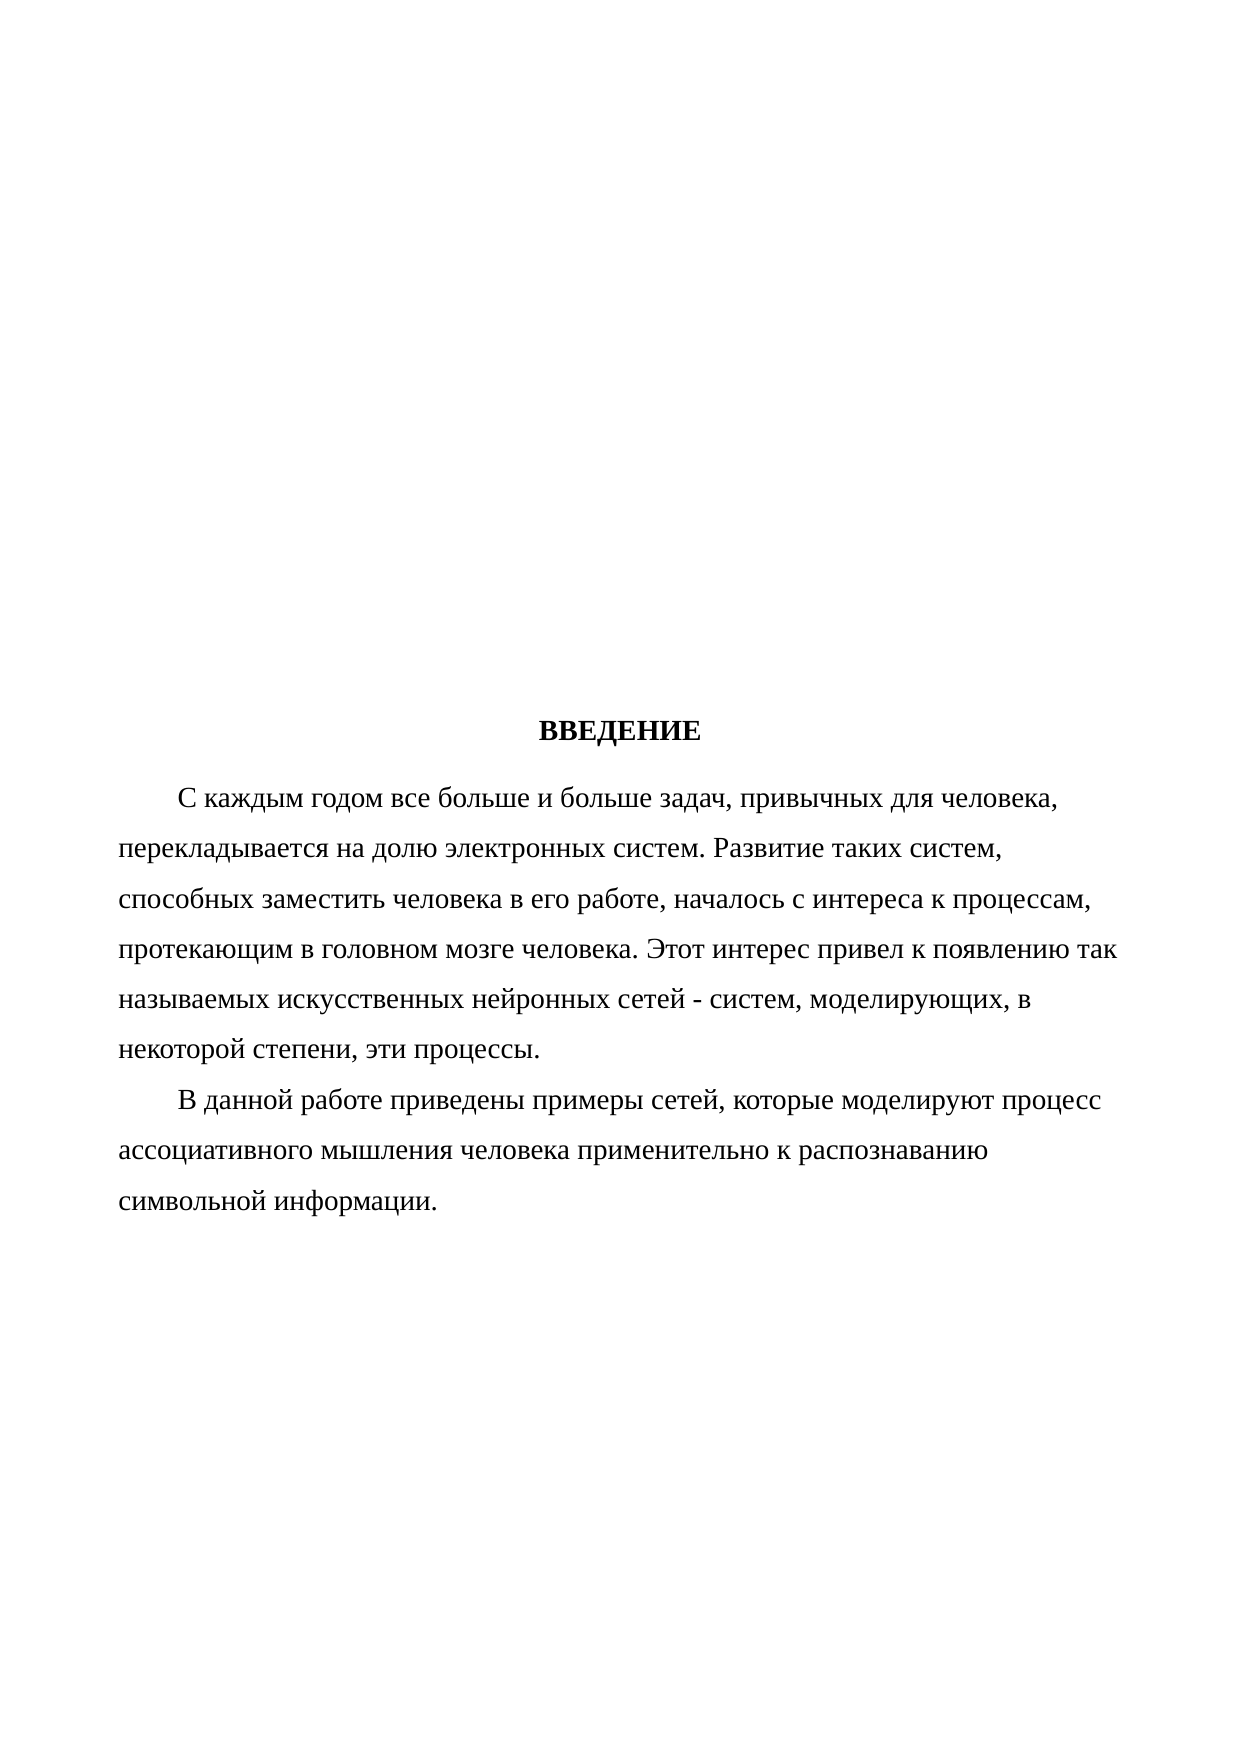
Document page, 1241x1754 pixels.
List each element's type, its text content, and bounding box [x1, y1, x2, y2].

text В данной работе приведены примеры сетей, которые моделируют процесс ассоциативного мышления человека применительно к распознаванию символьной информации. [118, 1082, 1122, 1216]
text ВВЕДЕНИЕ [118, 713, 1122, 747]
text С каждым годом все больше и больше задач, привычных для человека, перекладывается на долю электронных систем. Развитие таких систем, способных заместить человека в его работе, началось с интереса к процессам, протекающим в головном мозге человека. Этот интерес привел к появлению так называемых искусственных нейронных сетей - систем, моделирующих, в некоторой степени, эти процессы. [118, 780, 1122, 1065]
